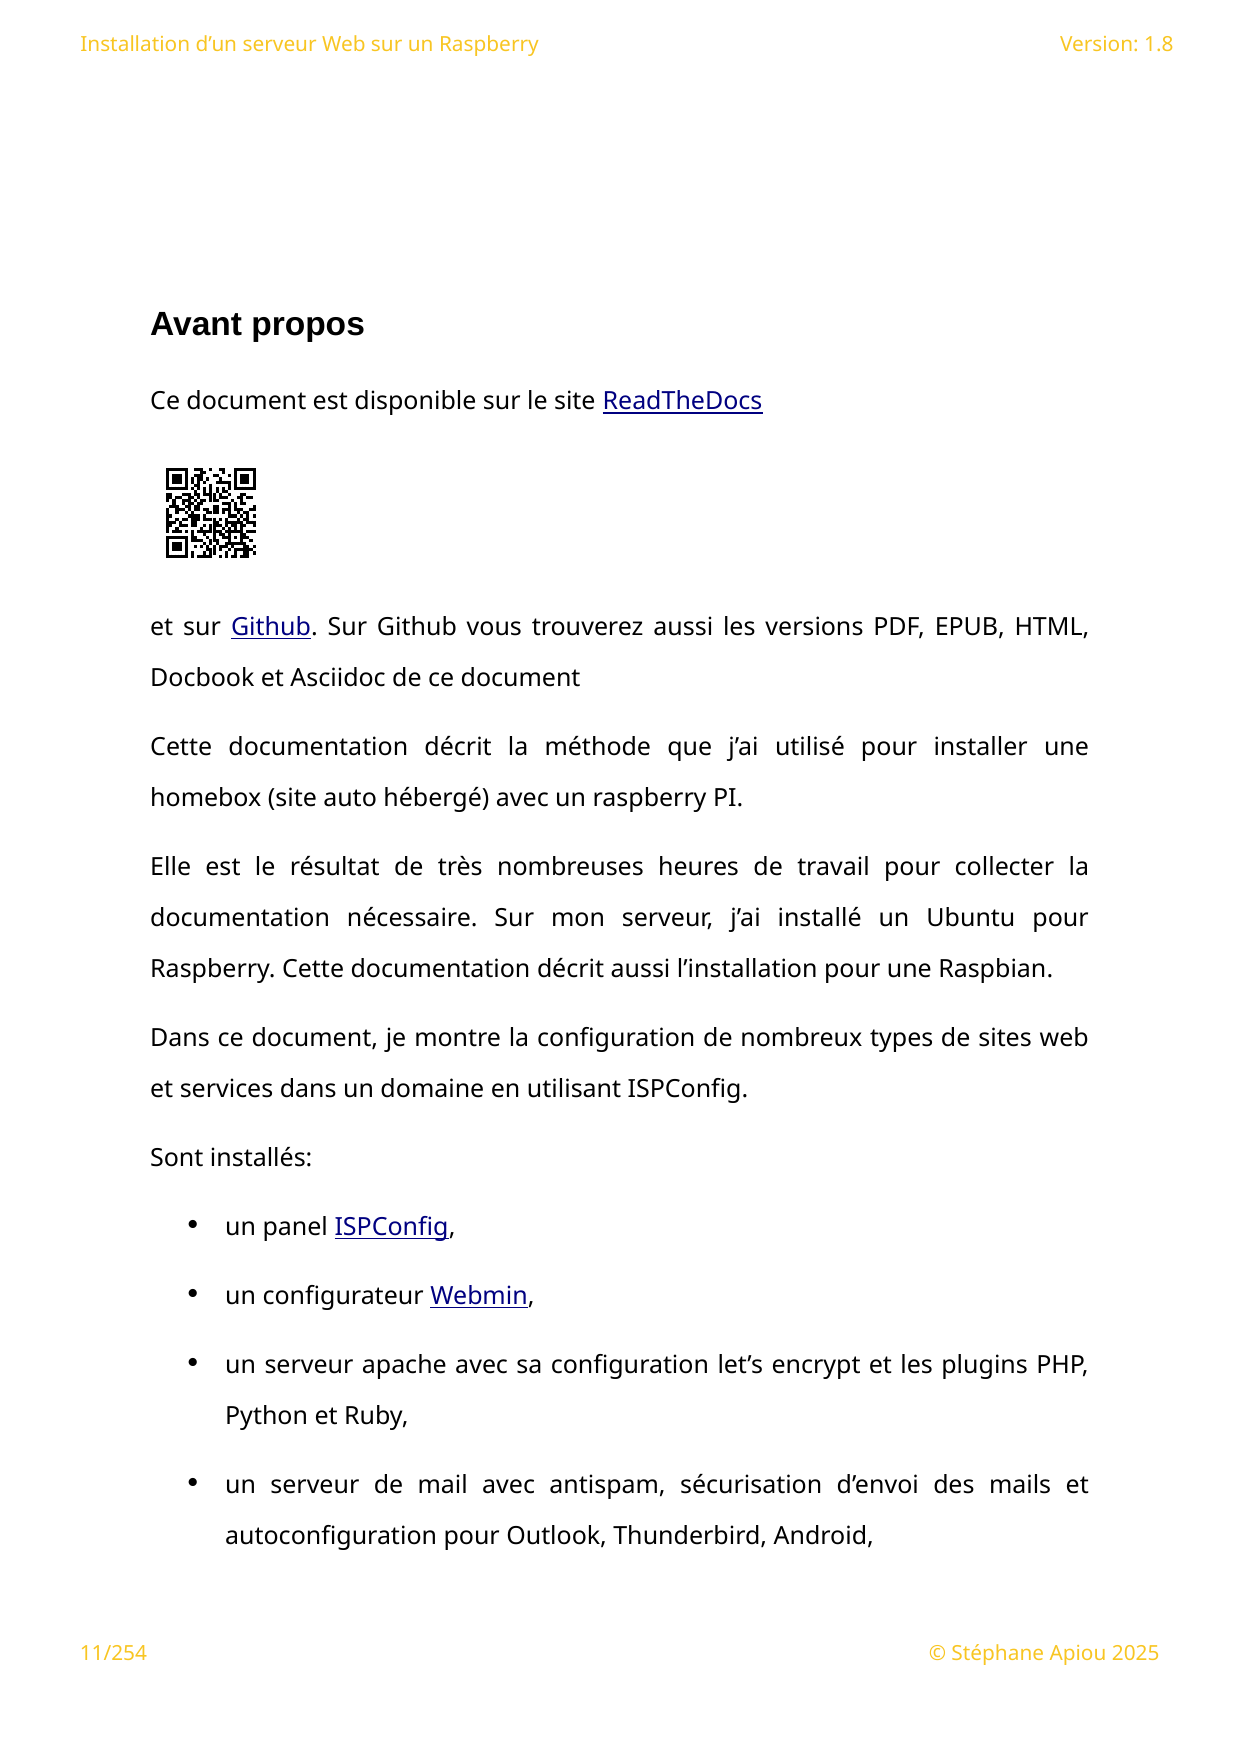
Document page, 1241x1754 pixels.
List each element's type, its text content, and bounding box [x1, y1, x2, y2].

list un serveur de mail avec antispam, sécurisation d’envoi des mails et autoconfiguration pour Outlook, Thunderbird, Android, [187, 1467, 1090, 1552]
text et sur Github. Sur Github vous trouverez aussi les versions PDF, EPUB, HTML, Docbook et Asciidoc de ce document [150, 609, 1090, 694]
text Cette documentation décrit la méthode que j’ai utilisé pour installer une homebox (site auto hébergé) avec un raspberry PI. [150, 729, 1090, 814]
text Sont installés: [150, 1140, 1090, 1174]
text Ce document est disponible sur le site ReadTheDocs [150, 383, 1090, 417]
list un panel ISPConfig, [187, 1209, 1090, 1243]
list un serveur apache avec sa configuration let’s encrypt et les plugins PHP, Python et Ruby, [187, 1347, 1090, 1432]
text Dans ce document, je montre la configuration de nombreux types de sites web et services dans un domaine en utilisant ISPConfig. [150, 1020, 1090, 1105]
subtitle Avant propos [150, 304, 1090, 342]
text Elle est le résultat de très nombreuses heures de travail pour collecter la documentation nécessaire. Sur mon serveur, j’ai installé un Ubuntu pour Raspberry. Cette documentation décrit aussi l’installation pour une Raspbian. [150, 849, 1090, 985]
list un configurateur Webmin, [187, 1278, 1090, 1312]
